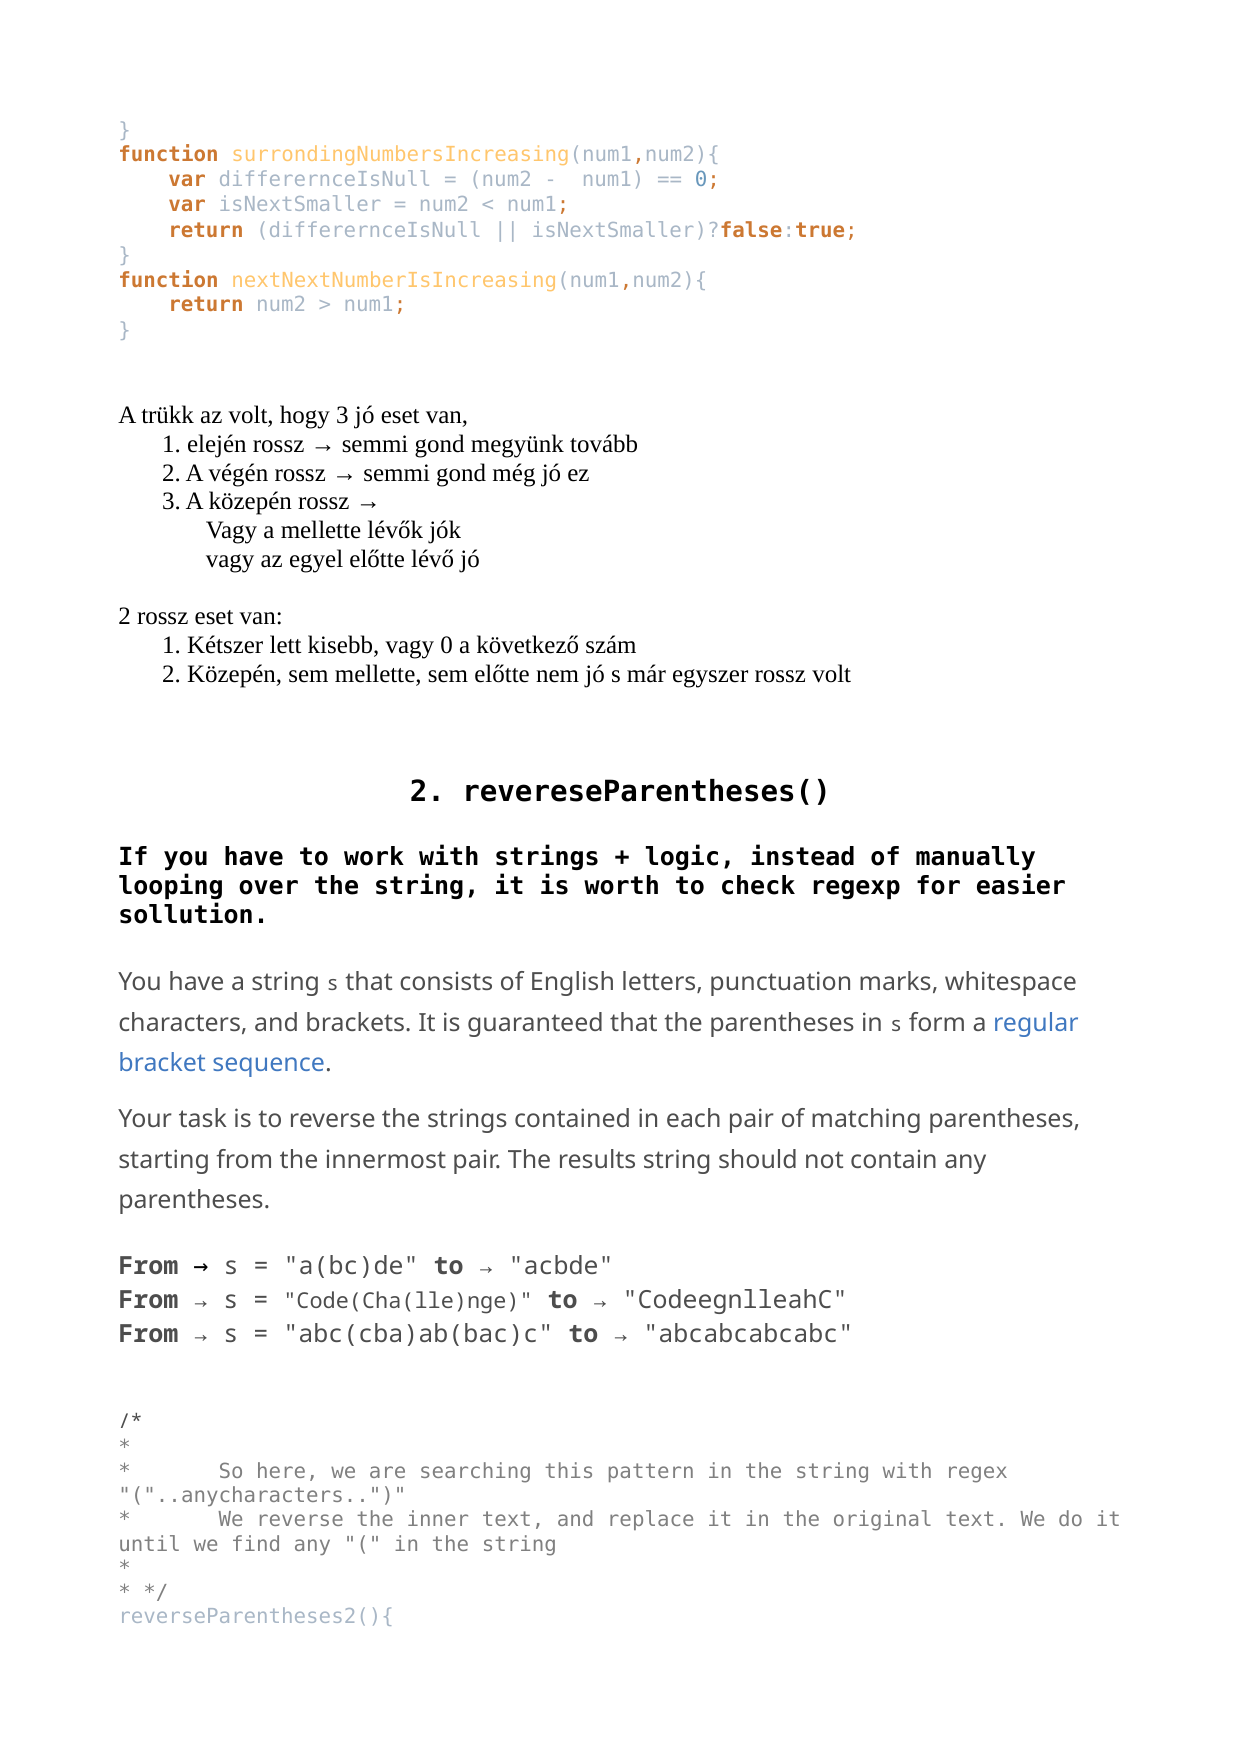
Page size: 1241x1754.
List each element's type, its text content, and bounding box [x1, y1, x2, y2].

text 2. Közepén, sem mellette, sem előtte nem jó s már egyszer rossz volt [118, 659, 1122, 688]
text * */ [118, 1580, 1122, 1604]
text A trükk az volt, hogy 3 jó eset van, [118, 400, 1122, 429]
text 2. revereseParentheses() [118, 774, 1122, 808]
text 1. Kétszer lett kisebb, vagy 0 a következő szám [118, 630, 1122, 659]
list 2 rossz eset van: [118, 601, 1122, 630]
text * We reverse the inner text, and replace it in the original text. We do it until we find any "(" in the string [118, 1507, 1122, 1556]
text Vagy a mellette lévők jók [118, 515, 1122, 544]
text If you have to work with strings + logic, instead of manually looping over the string, it is worth to check regexp for easier sollution. [118, 842, 1122, 929]
text 2. A végén rossz → semmi gond még jó ez [118, 458, 1122, 486]
text var differernceIsNull = (num2 - num1) == 0; [118, 167, 1122, 192]
text You have a string s that consists of English letters, punctuation marks, whitespace characters, and brackets. It is guaranteed that the parentheses in s form a regular bracket sequence. [118, 963, 1122, 1079]
text } [118, 118, 1122, 142]
text /* [118, 1407, 1122, 1435]
text * [118, 1435, 1122, 1459]
text * [118, 1556, 1122, 1580]
text vagy az egyel előtte lévő jó [118, 544, 1122, 573]
text function nextNextNumberIsIncreasing(num1,num2){ [118, 268, 1122, 292]
text From → s = "Code(Cha(lle)nge)" to → "CodeegnlleahC" [118, 1282, 1122, 1316]
text 3. A közepén rossz → [118, 486, 1122, 515]
text reverseParentheses2(){ [118, 1604, 1122, 1629]
text } [118, 318, 1122, 342]
text 1. elején rossz → semmi gond megyünk tovább [118, 429, 1122, 458]
text From → s = "abc(cba)ab(bac)c" to → "abcabcabcabc" [118, 1316, 1122, 1350]
text return (differernceIsNull || isNextSmaller)?false:true; [118, 218, 1122, 243]
text var isNextSmaller = num2 < num1; [118, 192, 1122, 218]
text Your task is to reverse the strings contained in each pair of matching parentheses, starting from the innermost pair. The results string should not contain any parentheses. [118, 1100, 1122, 1216]
text From → s = "a(bc)de" to → "acbde" [118, 1248, 1122, 1282]
text } [118, 243, 1122, 268]
text function surrondingNumbersIncreasing(num1,num2){ [118, 142, 1122, 167]
text return num2 > num1; [118, 292, 1122, 318]
text * So here, we are searching this pattern in the string with regex "("..anycharacters..")" [118, 1459, 1122, 1507]
